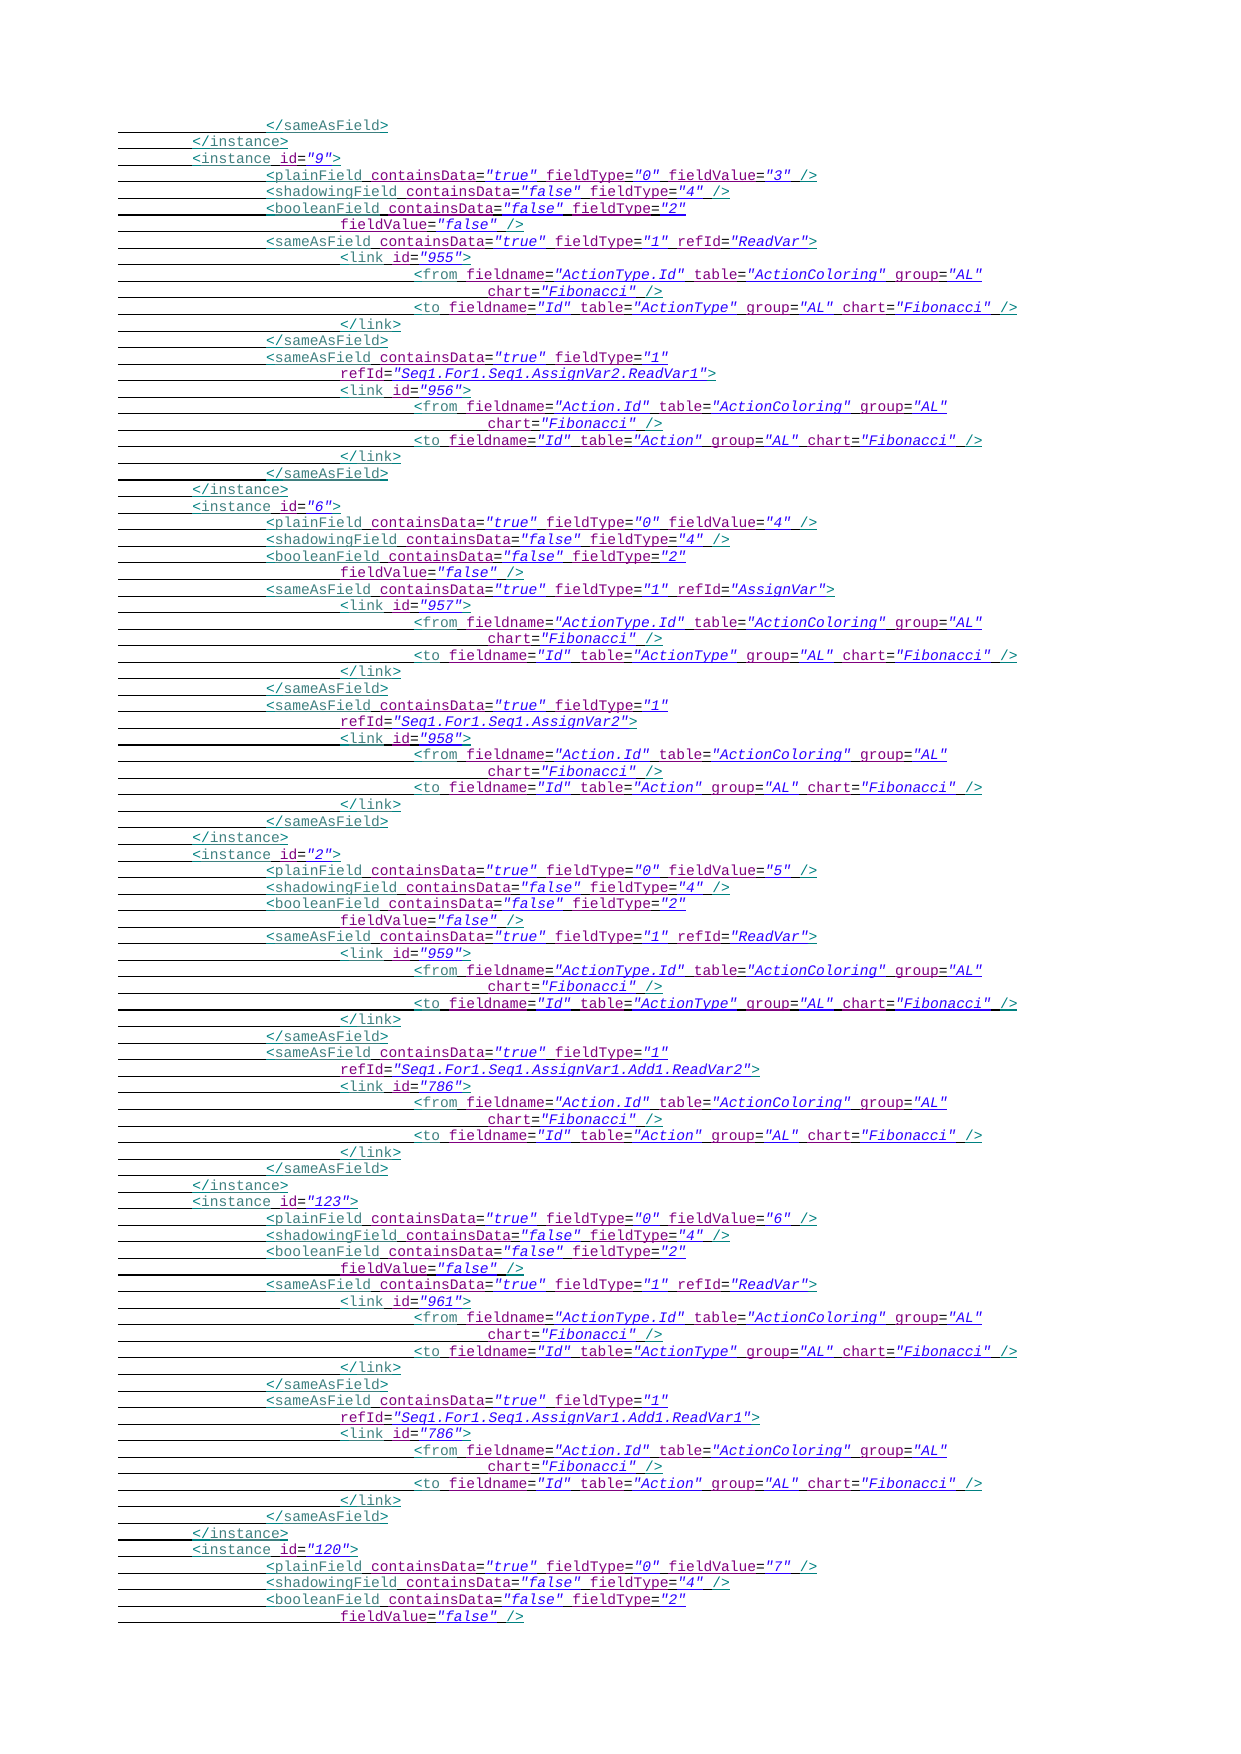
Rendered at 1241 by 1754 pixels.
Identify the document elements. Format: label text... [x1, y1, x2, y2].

text <shadowingField containsData="false" fieldType="4" /> [118, 532, 1122, 549]
text <from fieldname="Action.Id" table="ActionColoring" group="AL" [118, 400, 1122, 416]
text <instance id="2"> [118, 847, 1122, 863]
text refId="Seq1.For1.Seq1.AssignVar2"> [118, 714, 1122, 731]
text <to fieldname="Id" table="Action" group="AL" chart="Fibonacci" /> [118, 1128, 1122, 1145]
text <link id="961"> [118, 1294, 1122, 1311]
text refId="Seq1.For1.Seq1.AssignVar1.Add1.ReadVar2"> [118, 1062, 1122, 1079]
text <booleanField containsData="false" fieldType="2" [118, 1592, 1122, 1609]
text chart="Fibonacci" /> [118, 416, 1122, 433]
text </link> [118, 317, 1122, 333]
text <plainField containsData="true" fieldType="0" fieldValue="7" /> [118, 1559, 1122, 1576]
text <sameAsField containsData="true" fieldType="1" refId="ReadVar"> [118, 234, 1122, 251]
text </sameAsField> [118, 814, 1122, 830]
text <link id="956"> [118, 383, 1122, 400]
text </instance> [118, 1526, 1122, 1542]
text <to fieldname="Id" table="Action" group="AL" chart="Fibonacci" /> [118, 781, 1122, 797]
text </link> [118, 797, 1122, 814]
text <instance id="123"> [118, 1195, 1122, 1211]
text <link id="959"> [118, 946, 1122, 963]
text <plainField containsData="true" fieldType="0" fieldValue="3" /> [118, 168, 1122, 184]
text <from fieldname="ActionType.Id" table="ActionColoring" group="AL" [118, 267, 1122, 284]
text <shadowingField containsData="false" fieldType="4" /> [118, 1228, 1122, 1244]
text <link id="786"> [118, 1427, 1122, 1443]
text <to fieldname="Id" table="ActionType" group="AL" chart="Fibonacci" /> [118, 648, 1122, 665]
text <instance id="6"> [118, 499, 1122, 516]
text refId="Seq1.For1.Seq1.AssignVar1.Add1.ReadVar1"> [118, 1410, 1122, 1427]
text <sameAsField containsData="true" fieldType="1" refId="ReadVar"> [118, 930, 1122, 946]
text <shadowingField containsData="false" fieldType="4" /> [118, 184, 1122, 201]
text chart="Fibonacci" /> [118, 284, 1122, 300]
text <plainField containsData="true" fieldType="0" fieldValue="6" /> [118, 1211, 1122, 1228]
text </sameAsField> [118, 1029, 1122, 1046]
text </sameAsField> [118, 1509, 1122, 1526]
text <from fieldname="ActionType.Id" table="ActionColoring" group="AL" [118, 615, 1122, 632]
text fieldValue="false" /> [118, 913, 1122, 930]
text <sameAsField containsData="true" fieldType="1" refId="ReadVar"> [118, 1277, 1122, 1294]
text </sameAsField> [118, 681, 1122, 698]
text chart="Fibonacci" /> [118, 632, 1122, 648]
text </link> [118, 1493, 1122, 1509]
text </sameAsField> [118, 466, 1122, 482]
text <link id="786"> [118, 1079, 1122, 1095]
text fieldValue="false" /> [118, 1261, 1122, 1277]
text <instance id="120"> [118, 1542, 1122, 1559]
text <booleanField containsData="false" fieldType="2" [118, 1244, 1122, 1261]
text </sameAsField> [118, 333, 1122, 350]
text <to fieldname="Id" table="ActionType" group="AL" chart="Fibonacci" /> [118, 1344, 1122, 1360]
text <plainField containsData="true" fieldType="0" fieldValue="5" /> [118, 863, 1122, 880]
text <to fieldname="Id" table="ActionType" group="AL" chart="Fibonacci" /> [118, 996, 1122, 1012]
text <shadowingField containsData="false" fieldType="4" /> [118, 1576, 1122, 1592]
text <from fieldname="ActionType.Id" table="ActionColoring" group="AL" [118, 1311, 1122, 1327]
text <to fieldname="Id" table="Action" group="AL" chart="Fibonacci" /> [118, 1476, 1122, 1493]
text </sameAsField> [118, 1162, 1122, 1178]
text <sameAsField containsData="true" fieldType="1" [118, 1393, 1122, 1410]
text </link> [118, 1145, 1122, 1162]
text chart="Fibonacci" /> [118, 1460, 1122, 1476]
text <booleanField containsData="false" fieldType="2" [118, 549, 1122, 565]
text chart="Fibonacci" /> [118, 1327, 1122, 1344]
text </sameAsField> [118, 118, 1122, 135]
text <sameAsField containsData="true" fieldType="1" [118, 698, 1122, 714]
text <to fieldname="Id" table="ActionType" group="AL" chart="Fibonacci" /> [118, 300, 1122, 317]
text <plainField containsData="true" fieldType="0" fieldValue="4" /> [118, 516, 1122, 532]
text <sameAsField containsData="true" fieldType="1" [118, 350, 1122, 367]
text chart="Fibonacci" /> [118, 1112, 1122, 1128]
text <shadowingField containsData="false" fieldType="4" /> [118, 880, 1122, 897]
text </instance> [118, 1178, 1122, 1195]
text </link> [118, 1012, 1122, 1029]
text </link> [118, 665, 1122, 681]
text </instance> [118, 135, 1122, 151]
text </instance> [118, 830, 1122, 847]
text </instance> [118, 482, 1122, 499]
text <link id="958"> [118, 731, 1122, 747]
text </link> [118, 449, 1122, 466]
text <booleanField containsData="false" fieldType="2" [118, 201, 1122, 217]
text <from fieldname="Action.Id" table="ActionColoring" group="AL" [118, 747, 1122, 764]
text <to fieldname="Id" table="Action" group="AL" chart="Fibonacci" /> [118, 433, 1122, 449]
text <sameAsField containsData="true" fieldType="1" refId="AssignVar"> [118, 582, 1122, 598]
text chart="Fibonacci" /> [118, 979, 1122, 996]
text </link> [118, 1360, 1122, 1377]
text <instance id="9"> [118, 151, 1122, 168]
text <sameAsField containsData="true" fieldType="1" [118, 1046, 1122, 1062]
text <from fieldname="ActionType.Id" table="ActionColoring" group="AL" [118, 963, 1122, 979]
text <link id="955"> [118, 251, 1122, 267]
text <link id="957"> [118, 598, 1122, 615]
text fieldValue="false" /> [118, 565, 1122, 582]
text </sameAsField> [118, 1377, 1122, 1393]
text chart="Fibonacci" /> [118, 764, 1122, 781]
text fieldValue="false" /> [118, 1609, 1122, 1625]
text refId="Seq1.For1.Seq1.AssignVar2.ReadVar1"> [118, 367, 1122, 383]
text <booleanField containsData="false" fieldType="2" [118, 897, 1122, 913]
text <from fieldname="Action.Id" table="ActionColoring" group="AL" [118, 1443, 1122, 1460]
text fieldValue="false" /> [118, 217, 1122, 234]
text <from fieldname="Action.Id" table="ActionColoring" group="AL" [118, 1095, 1122, 1112]
